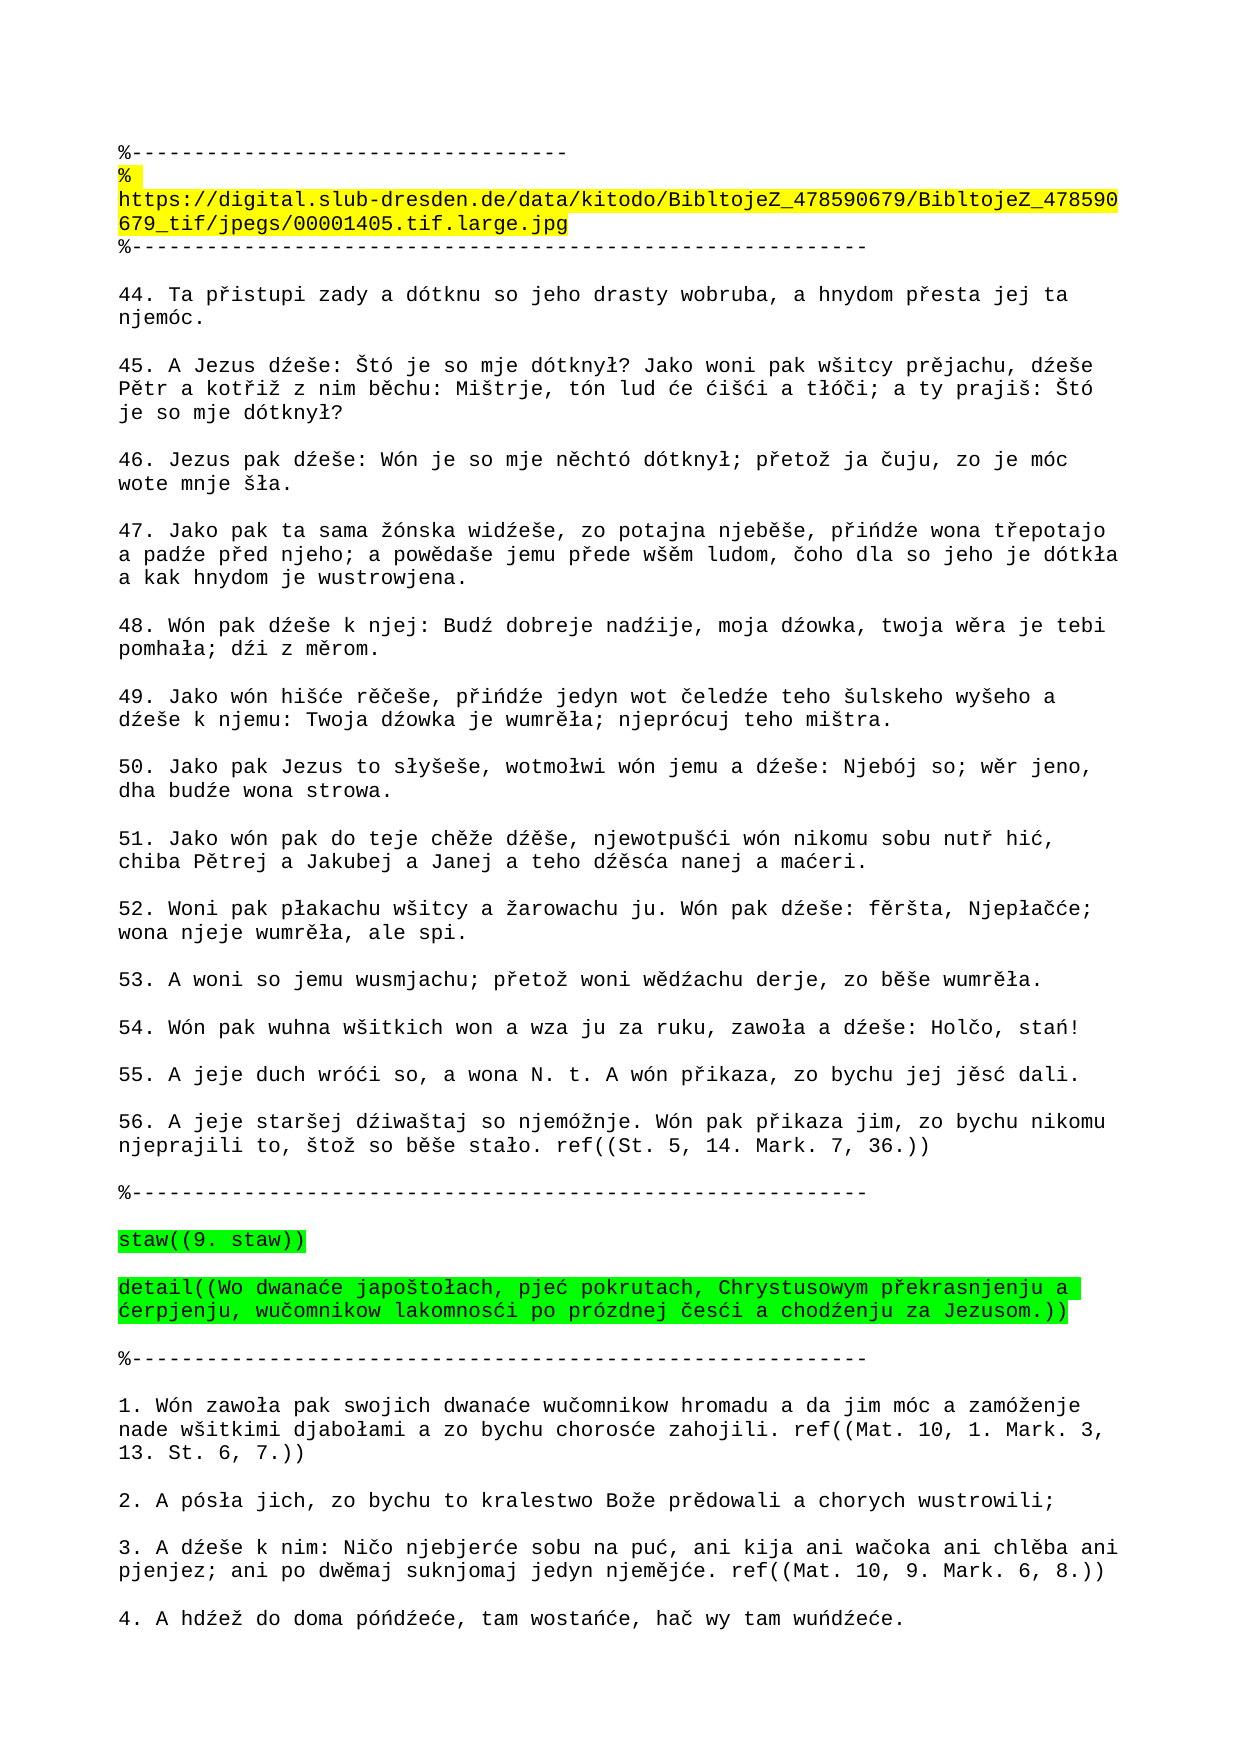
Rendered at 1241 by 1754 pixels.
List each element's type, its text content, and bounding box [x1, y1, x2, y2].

text detail((Wo dwanaće japoštołach, pjeć pokrutach, Chrystusowym překrasnjenju a ćerpjenju, wučomnikow lakomnosći po prózdnej česći a chodźenju za Jezusom.)) [118, 1277, 1122, 1324]
text staw((9. staw)) [118, 1229, 1122, 1253]
text 52. Woni pak płakachu wšitcy a žarowachu ju. Wón pak dźeše: fěršta, Njepłačće; wona njeje wumrěła, ale spi. [118, 898, 1122, 946]
text %----------------------------------------------------------- [118, 1348, 1122, 1371]
text 49. Jako wón hišće rěčeše, přińdźe jedyn wot čeledźe teho šulskeho wyšeho a dźeše k njemu: Twoja dźowka je wumrěła; njeprócuj teho mištra. [118, 686, 1122, 733]
text % https://digital.slub-dresden.de/data/kitodo/BibltojeZ_478590679/BibltojeZ_478590679_tif/jpegs/00001405.tif.large.jpg [118, 165, 1122, 236]
text 55. A jeje duch wróći so, a wona N. t. A wón přikaza, zo bychu jej jěsć dali. [118, 1064, 1122, 1088]
text 47. Jako pak ta sama žónska widźeše, zo potajna njeběše, přińdźe wona třepotajo a padźe před njeho; a powědaše jemu přede wšěm ludom, čoho dla so jeho je dótkła a kak hnydom je wustrowjena. [118, 520, 1122, 591]
text 44. Ta přistupi zady a dótknu so jeho drasty wobruba, a hnydom přesta jej ta njemóc. [118, 284, 1122, 331]
text 50. Jako pak Jezus to słyšeše, wotmołwi wón jemu a dźeše: Njebój so; wěr jeno, dha budźe wona strowa. [118, 757, 1122, 804]
text 56. A jeje staršej dźiwaštaj so njemóžnje. Wón pak přikaza jim, zo bychu nikomu njeprajili to, štož so běše stało. ref((St. 5, 14. Mark. 7, 36.)) [118, 1111, 1122, 1158]
text 4. A hdźež do doma póńdźeće, tam wostańće, hač wy tam wuńdźeće. [118, 1608, 1122, 1631]
text 48. Wón pak dźeše k njej: Budź dobreje nadźije, moja dźowka, twoja wěra je tebi pomhała; dźi z měrom. [118, 615, 1122, 662]
text 1. Wón zawoła pak swojich dwanaće wučomnikow hromadu a da jim móc a zamóženje nade wšitkimi djabołami a zo bychu chorosće zahojili. ref((Mat. 10, 1. Mark. 3, 13. St. 6, 7.)) [118, 1395, 1122, 1466]
text 45. A Jezus dźeše: Štó je so mje dótknył? Jako woni pak wšitcy prějachu, dźeše Pětr a kotřiž z nim běchu: Mištrje, tón lud će ćišći a tłóči; a ty prajiš: Štó je so mje dótknył? [118, 354, 1122, 426]
text %----------------------------------------------------------- [118, 1182, 1122, 1206]
text 2. A pósła jich, zo bychu to kralestwo Bože prědowali a chorych wustrowili; [118, 1489, 1122, 1513]
text %----------------------------------- [118, 142, 1122, 165]
text 46. Jezus pak dźeše: Wón je so mje něchtó dótknył; přetož ja čuju, zo je móc wote mnje šła. [118, 449, 1122, 496]
text 54. Wón pak wuhna wšitkich won a wza ju za ruku, zawoła a dźeše: Holčo, stań! [118, 1017, 1122, 1040]
text 3. A dźeše k nim: Ničo njebjerće sobu na puć, ani kija ani wačoka ani chlěba ani pjenjez; ani po dwěmaj suknjomaj jedyn njemějće. ref((Mat. 10, 9. Mark. 6, 8.)) [118, 1537, 1122, 1584]
text %----------------------------------------------------------- [118, 236, 1122, 260]
text 51. Jako wón pak do teje chěže dźěše, njewotpušći wón nikomu sobu nutř hić, chiba Pětrej a Jakubej a Janej a teho dźěsća nanej a maćeri. [118, 827, 1122, 875]
text 53. A woni so jemu wusmjachu; přetož woni wědźachu derje, zo běše wumrěła. [118, 969, 1122, 993]
